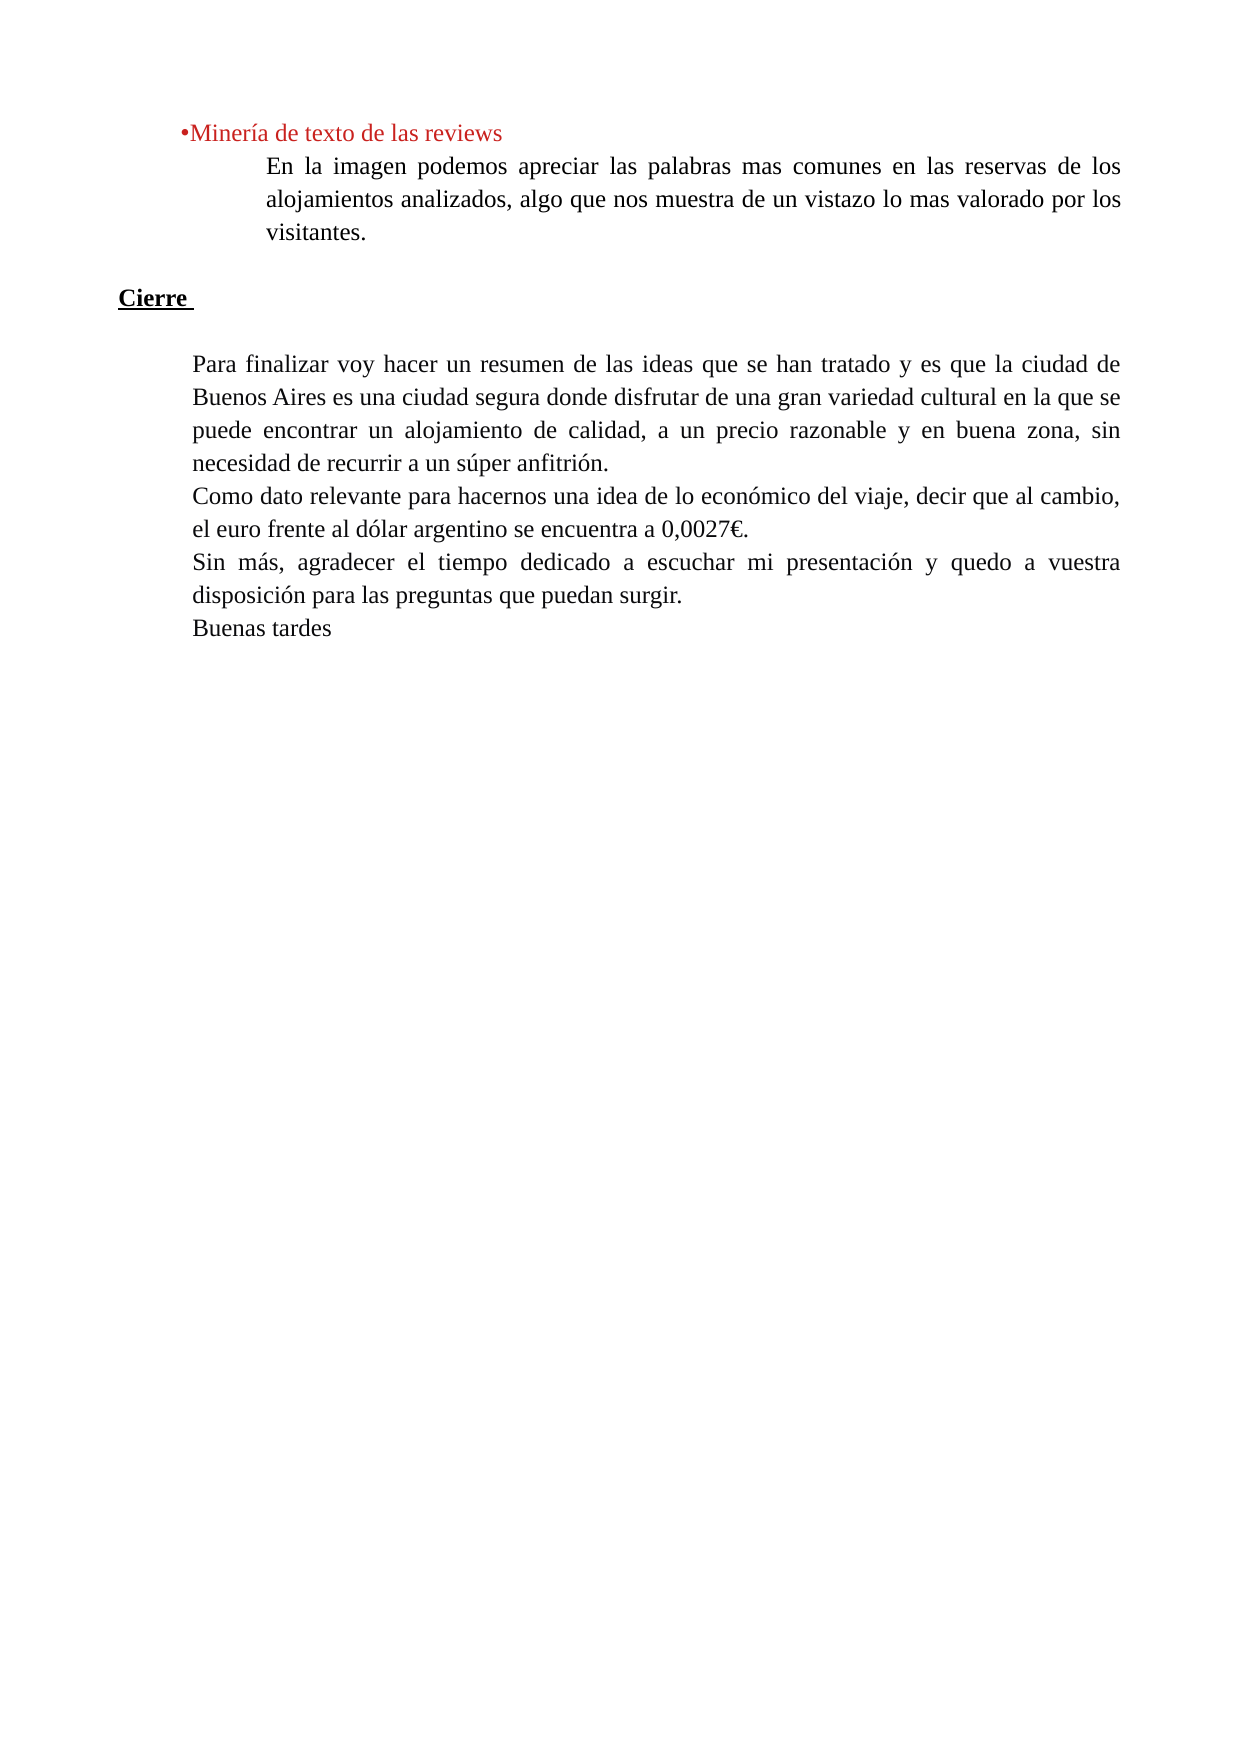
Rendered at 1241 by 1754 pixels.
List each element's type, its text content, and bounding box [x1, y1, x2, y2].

text Sin más, agradecer el tiempo dedicado a escuchar mi presentación y quedo a vuestra disposición para las preguntas que puedan surgir. [192, 547, 1122, 609]
list Minería de texto de las reviews [118, 118, 1122, 147]
text En la imagen podemos apreciar las palabras mas comunes en las reservas de los alojamientos analizados, algo que nos muestra de un vistazo lo mas valorado por los visitantes. [266, 151, 1122, 246]
text Como dato relevante para hacernos una idea de lo económico del viaje, decir que al cambio, el euro frente al dólar argentino se encuentra a 0,0027€. [192, 481, 1122, 543]
text Cierre [118, 283, 1122, 312]
text Buenas tardes [192, 613, 1122, 642]
text Para finalizar voy hacer un resumen de las ideas que se han tratado y es que la ciudad de Buenos Aires es una ciudad segura donde disfrutar de una gran variedad cultural en la que se puede encontrar un alojamiento de calidad, a un precio razonable y en buena zona, sin necesidad de recurrir a un súper anfitrión. [192, 349, 1122, 477]
